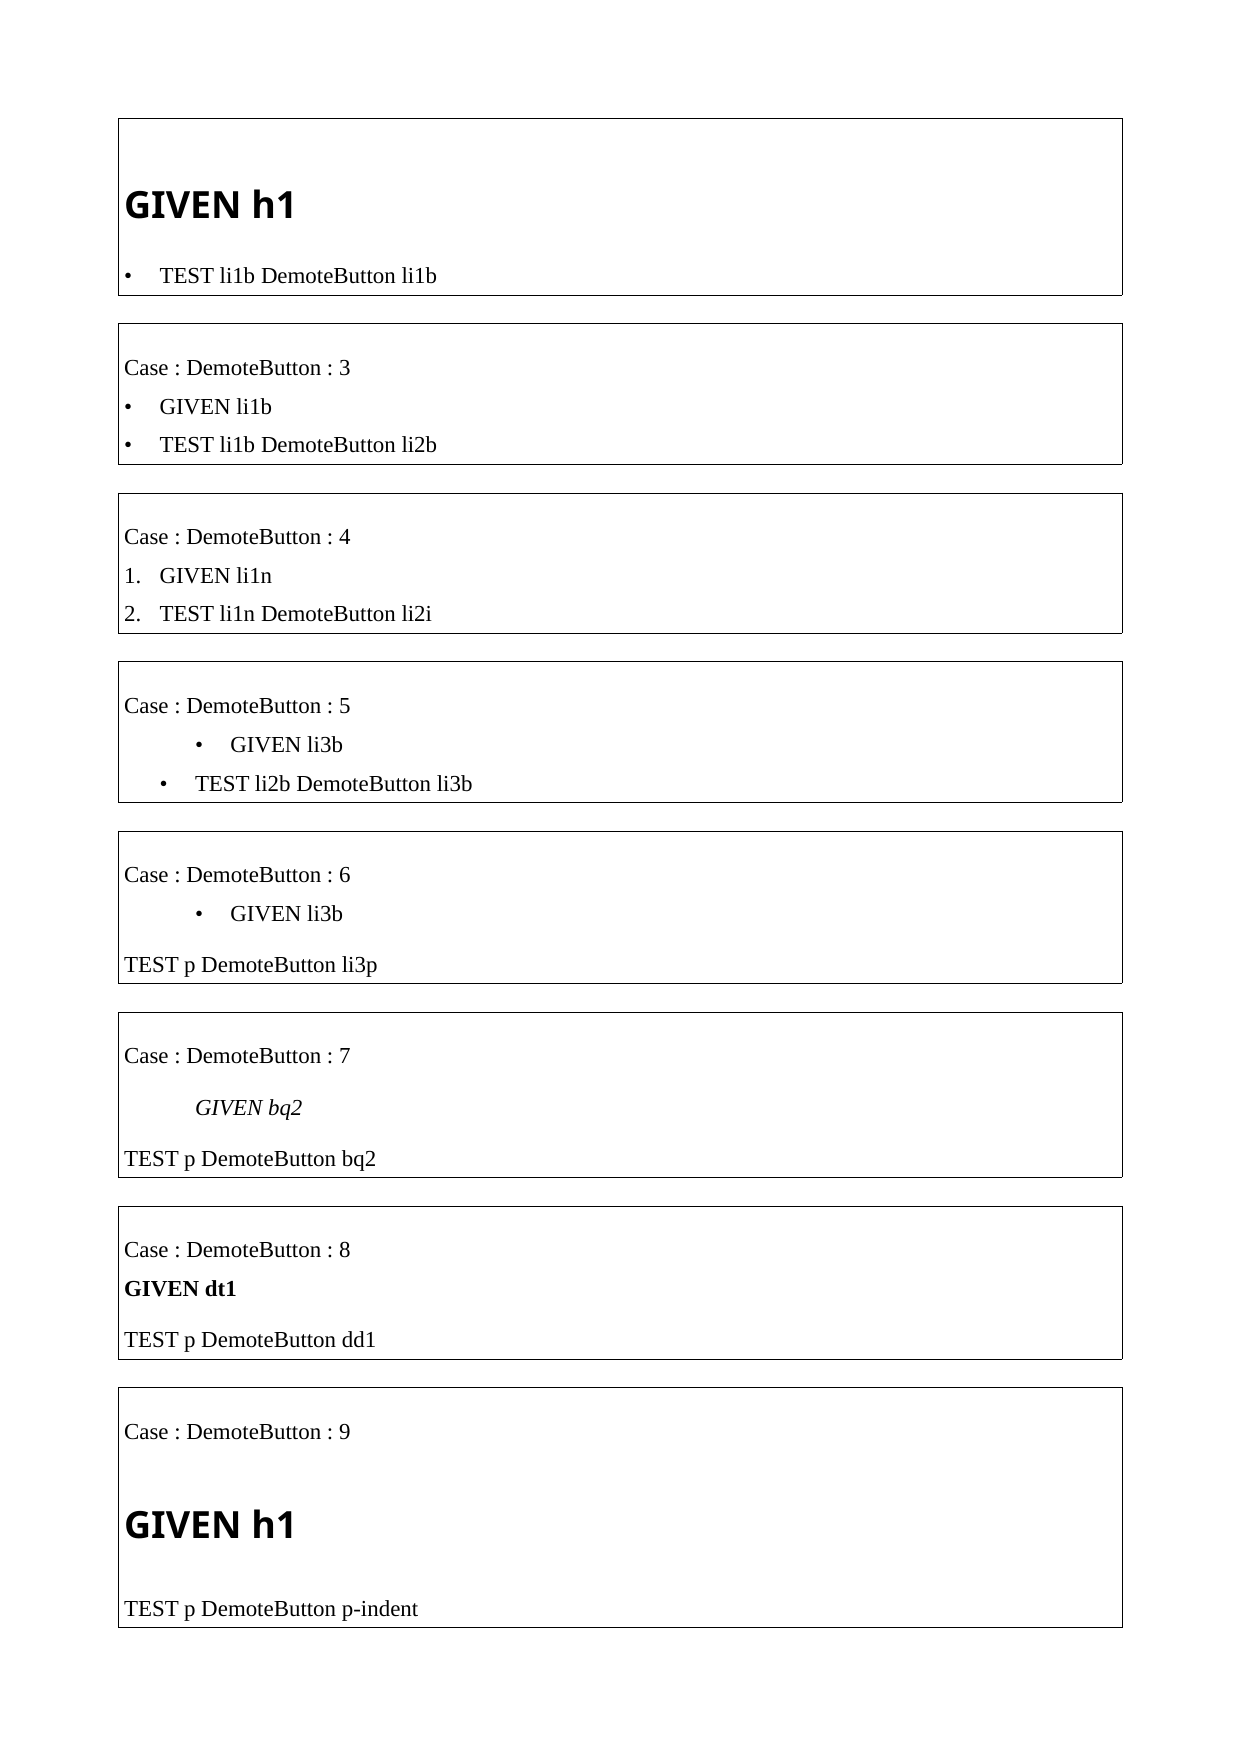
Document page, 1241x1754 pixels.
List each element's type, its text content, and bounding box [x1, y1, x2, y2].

table_header Case : DemoteButton : 4 GIVEN li1n TEST li1n DemoteButton li2i [119, 494, 1122, 633]
table_header Case : DemoteButton : 2 GIVEN h1 TEST li1b DemoteButton li1b [119, 119, 1122, 294]
table_header Case : DemoteButton : 6 GIVEN li3b TEST p DemoteButton li3p [119, 832, 1122, 983]
table_header Case : DemoteButton : 8 GIVEN dt1 TEST p DemoteButton dd1 [119, 1207, 1122, 1358]
table_header Case : DemoteButton : 9 GIVEN h1 TEST p DemoteButton p-indent [119, 1388, 1122, 1627]
table_header Case : DemoteButton : 3 GIVEN li1b TEST li1b DemoteButton li2b [119, 324, 1122, 463]
table_header Case : DemoteButton : 7 GIVEN bq2 TEST p DemoteButton bq2 [119, 1013, 1122, 1177]
table_header Case : DemoteButton : 5 GIVEN li3b TEST li2b DemoteButton li3b [119, 662, 1122, 802]
